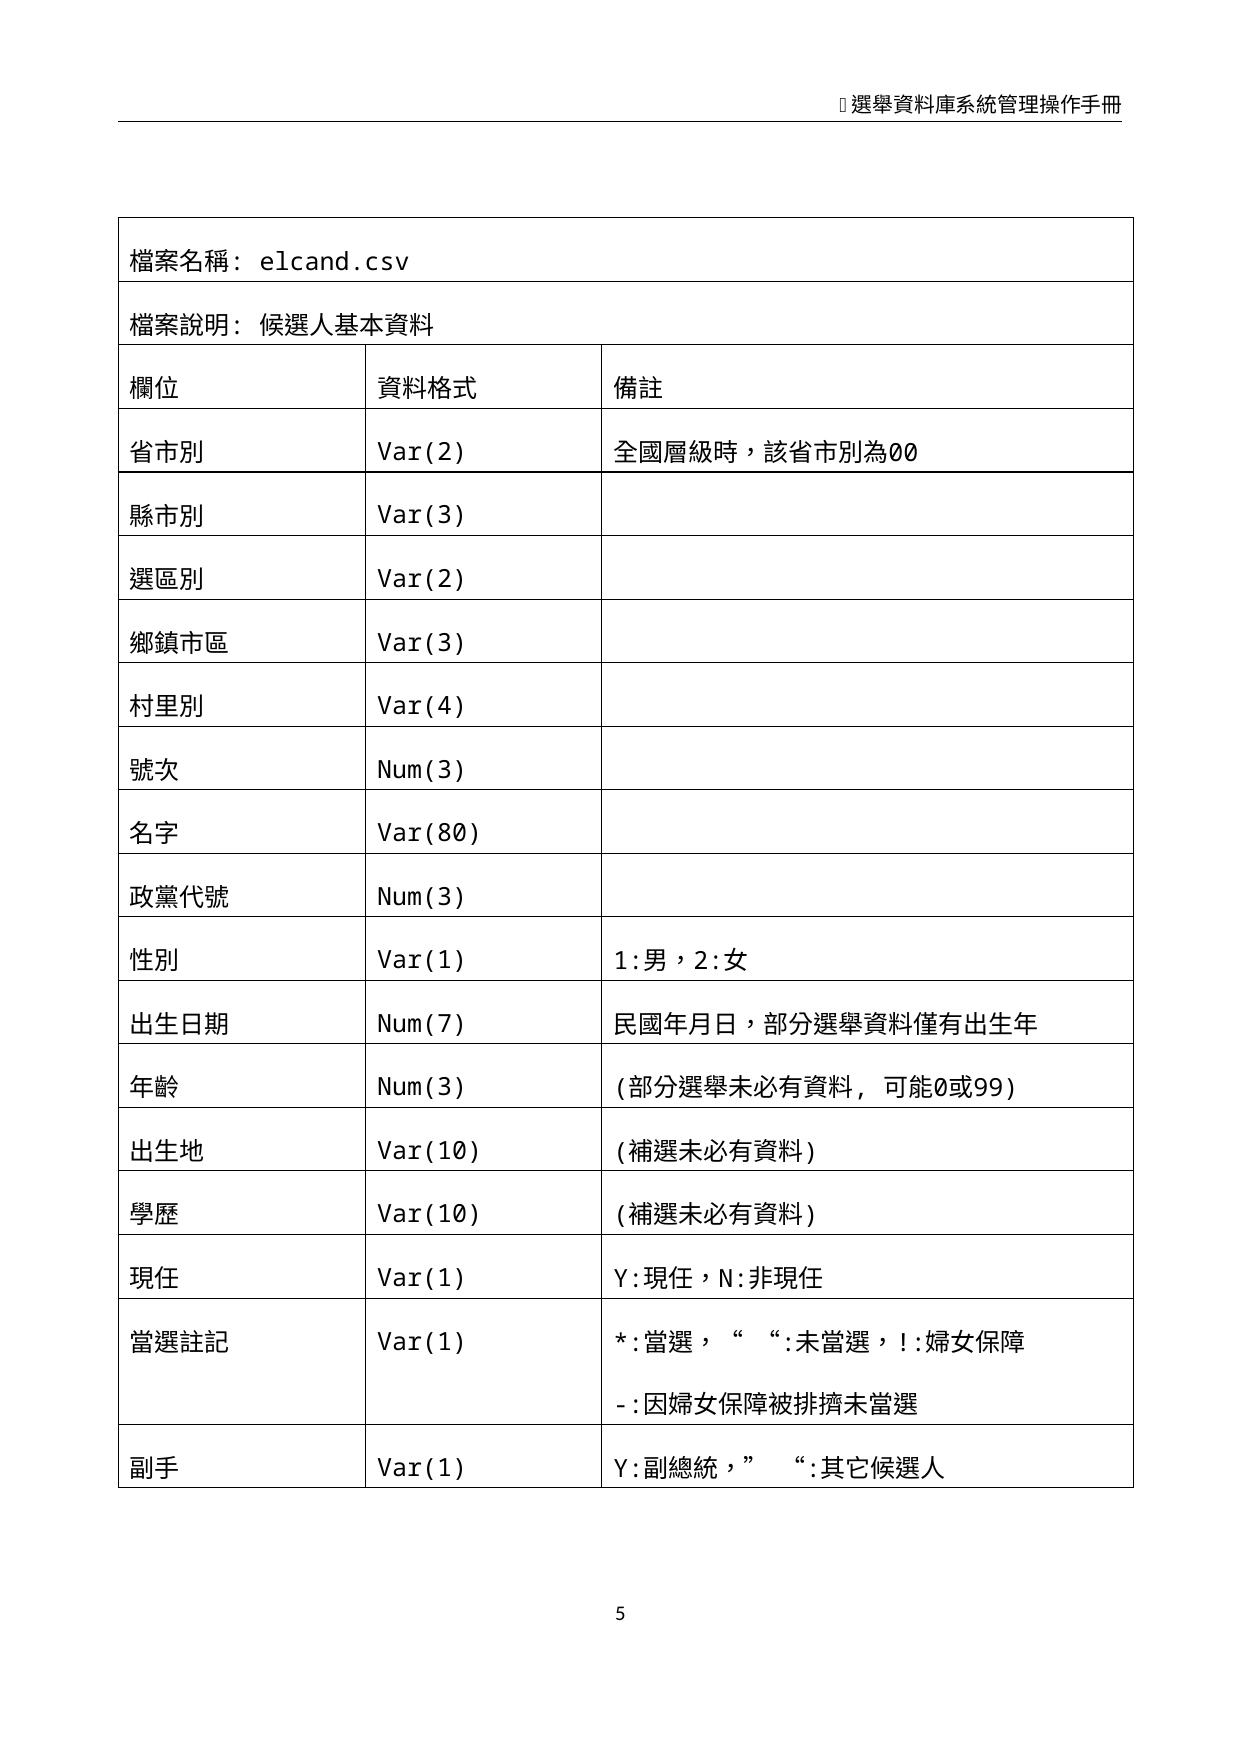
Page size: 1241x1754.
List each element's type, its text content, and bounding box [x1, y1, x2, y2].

table_cell Y:副總統，” “:其它候選人 [602, 1425, 1133, 1487]
table_cell 出生日期 [119, 981, 365, 1043]
table_cell 民國年月日，部分選舉資料僅有出生年 [602, 981, 1133, 1043]
table_cell (部分選舉未必有資料, 可能0或99) [602, 1044, 1133, 1107]
table_cell 鄉鎮市區 [119, 600, 365, 662]
table_cell Var(2) [366, 409, 601, 471]
table_cell 省市別 [119, 409, 365, 471]
table_cell Y:現任，N:非現任 [602, 1235, 1133, 1297]
table_cell 欄位 [119, 345, 365, 408]
table_cell Var(1) [366, 1299, 601, 1423]
table_cell 性別 [119, 917, 365, 980]
table_cell Var(3) [366, 600, 601, 662]
table_cell 當選註記 [119, 1299, 365, 1423]
table_cell 檔案說明: 候選人基本資料 [119, 282, 1133, 344]
table_cell 資料格式 [366, 345, 601, 408]
table_cell Num(3) [366, 1044, 601, 1107]
table_cell [602, 600, 1133, 662]
table_cell *:當選，“ “:未當選，!:婦女保障 -:因婦女保障被排擠未當選 [602, 1299, 1133, 1423]
table_cell 全國層級時，該省市別為00 [602, 409, 1133, 471]
table_cell 學歷 [119, 1171, 365, 1234]
table_cell 備註 [602, 345, 1133, 408]
table_cell [602, 790, 1133, 853]
table_cell 村里別 [119, 663, 365, 726]
table_cell Num(3) [366, 854, 601, 916]
table_cell [602, 854, 1133, 916]
table_cell [602, 727, 1133, 789]
table_cell 政黨代號 [119, 854, 365, 916]
table_cell 號次 [119, 727, 365, 789]
table_cell 出生地 [119, 1108, 365, 1170]
table_cell [602, 663, 1133, 726]
table_cell Num(3) [366, 727, 601, 789]
table_cell 副手 [119, 1425, 365, 1487]
table_cell (補選未必有資料) [602, 1171, 1133, 1234]
table_cell 選區別 [119, 536, 365, 598]
table_cell Var(2) [366, 536, 601, 598]
table_cell 名字 [119, 790, 365, 853]
table_cell Var(1) [366, 1235, 601, 1297]
table_cell Var(1) [366, 1425, 601, 1487]
table_cell Var(10) [366, 1171, 601, 1234]
table_cell 現任 [119, 1235, 365, 1297]
table_cell Num(7) [366, 981, 601, 1043]
table_cell 縣市別 [119, 473, 365, 535]
table_cell (補選未必有資料) [602, 1108, 1133, 1170]
table_cell Var(3) [366, 473, 601, 535]
table_cell Var(80) [366, 790, 601, 853]
table_cell 年齡 [119, 1044, 365, 1107]
table_cell Var(4) [366, 663, 601, 726]
table_cell Var(1) [366, 917, 601, 980]
table_cell [602, 536, 1133, 598]
table_cell Var(10) [366, 1108, 601, 1170]
table_cell [602, 473, 1133, 535]
table_header 檔案名稱: elcand.csv [119, 218, 1133, 281]
table_cell 1:男，2:女 [602, 917, 1133, 980]
